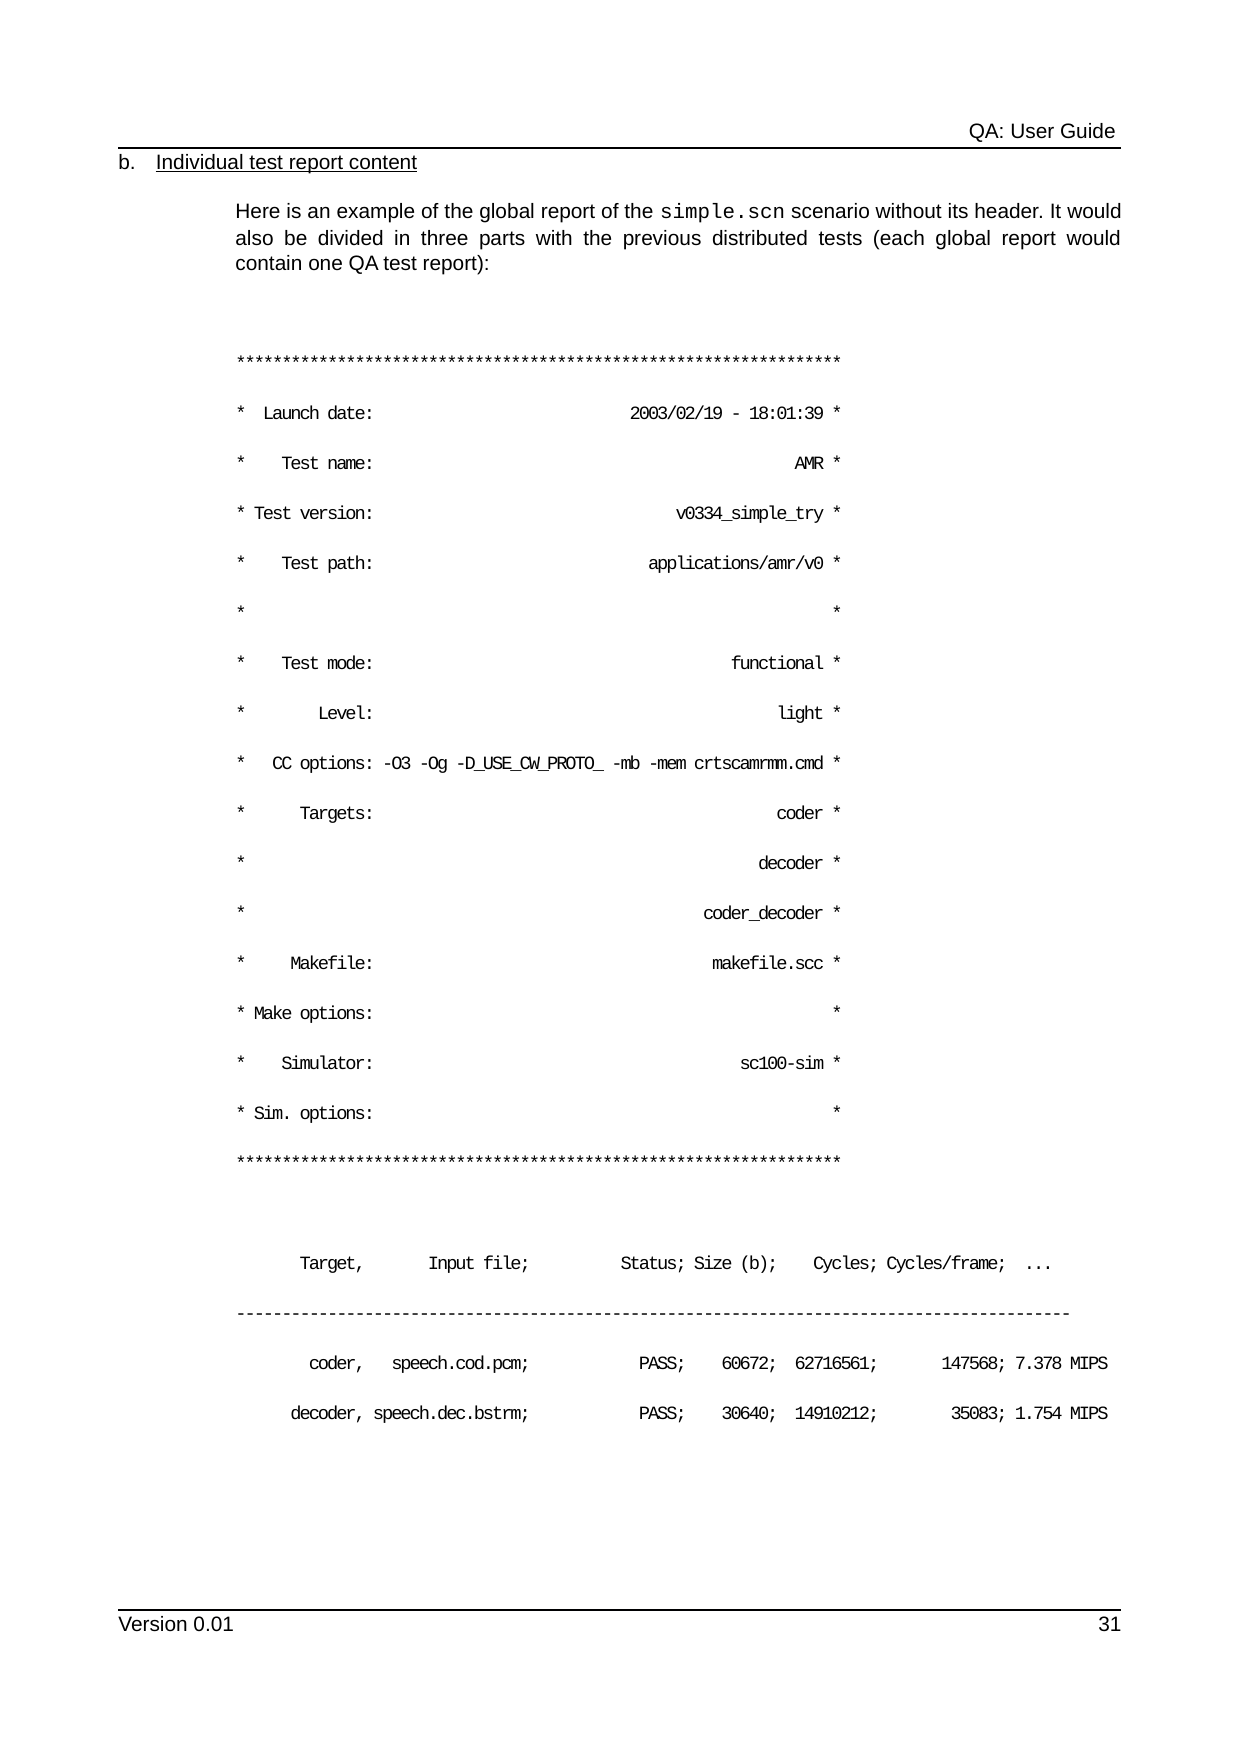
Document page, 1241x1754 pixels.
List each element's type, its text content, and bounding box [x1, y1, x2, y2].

text * Test version: v0334_simple_try * [235, 500, 1122, 525]
text * Test mode: functional * [235, 650, 1122, 675]
text ------------------------------------------------------------------------------------------- [235, 1300, 1122, 1325]
text * Targets: coder * [235, 800, 1122, 825]
text * CC options: -O3 -Og -D_USE_CW_PROTO_ -mb -mem crtscamrmm.cmd * [235, 750, 1122, 775]
text * decoder * [235, 850, 1122, 875]
text * Level: light * [235, 700, 1122, 725]
text * Simulator: sc100-sim * [235, 1050, 1122, 1075]
text * Sim. options: * [235, 1100, 1122, 1125]
text Here is an example of the global report of the simple.scn scenario without its header. It would also be divided in three parts with the previous distributed tests (each global report would contain one QA test report): [235, 199, 1122, 275]
text Target, Input file; Status; Size (b); Cycles; Cycles/frame; ... [235, 1250, 1122, 1275]
text ****************************************************************** [235, 350, 1122, 375]
text coder, speech.cod.pcm; PASS; 60672; 62716561; 147568; 7.378 MIPS [235, 1350, 1122, 1375]
text * Test name: AMR * [235, 450, 1122, 475]
text * Test path: applications/amr/v0 * [235, 550, 1122, 575]
text * Make options: * [235, 1000, 1122, 1025]
subtitle Individual test report content [118, 149, 1122, 174]
text * coder_decoder * [235, 900, 1122, 925]
text * Makefile: makefile.scc * [235, 950, 1122, 975]
text decoder, speech.dec.bstrm; PASS; 30640; 14910212; 35083; 1.754 MIPS [235, 1400, 1122, 1425]
text ****************************************************************** [235, 1150, 1122, 1175]
text * * [235, 600, 1122, 625]
text * Launch date: 2003/02/19 - 18:01:39 * [235, 400, 1122, 425]
